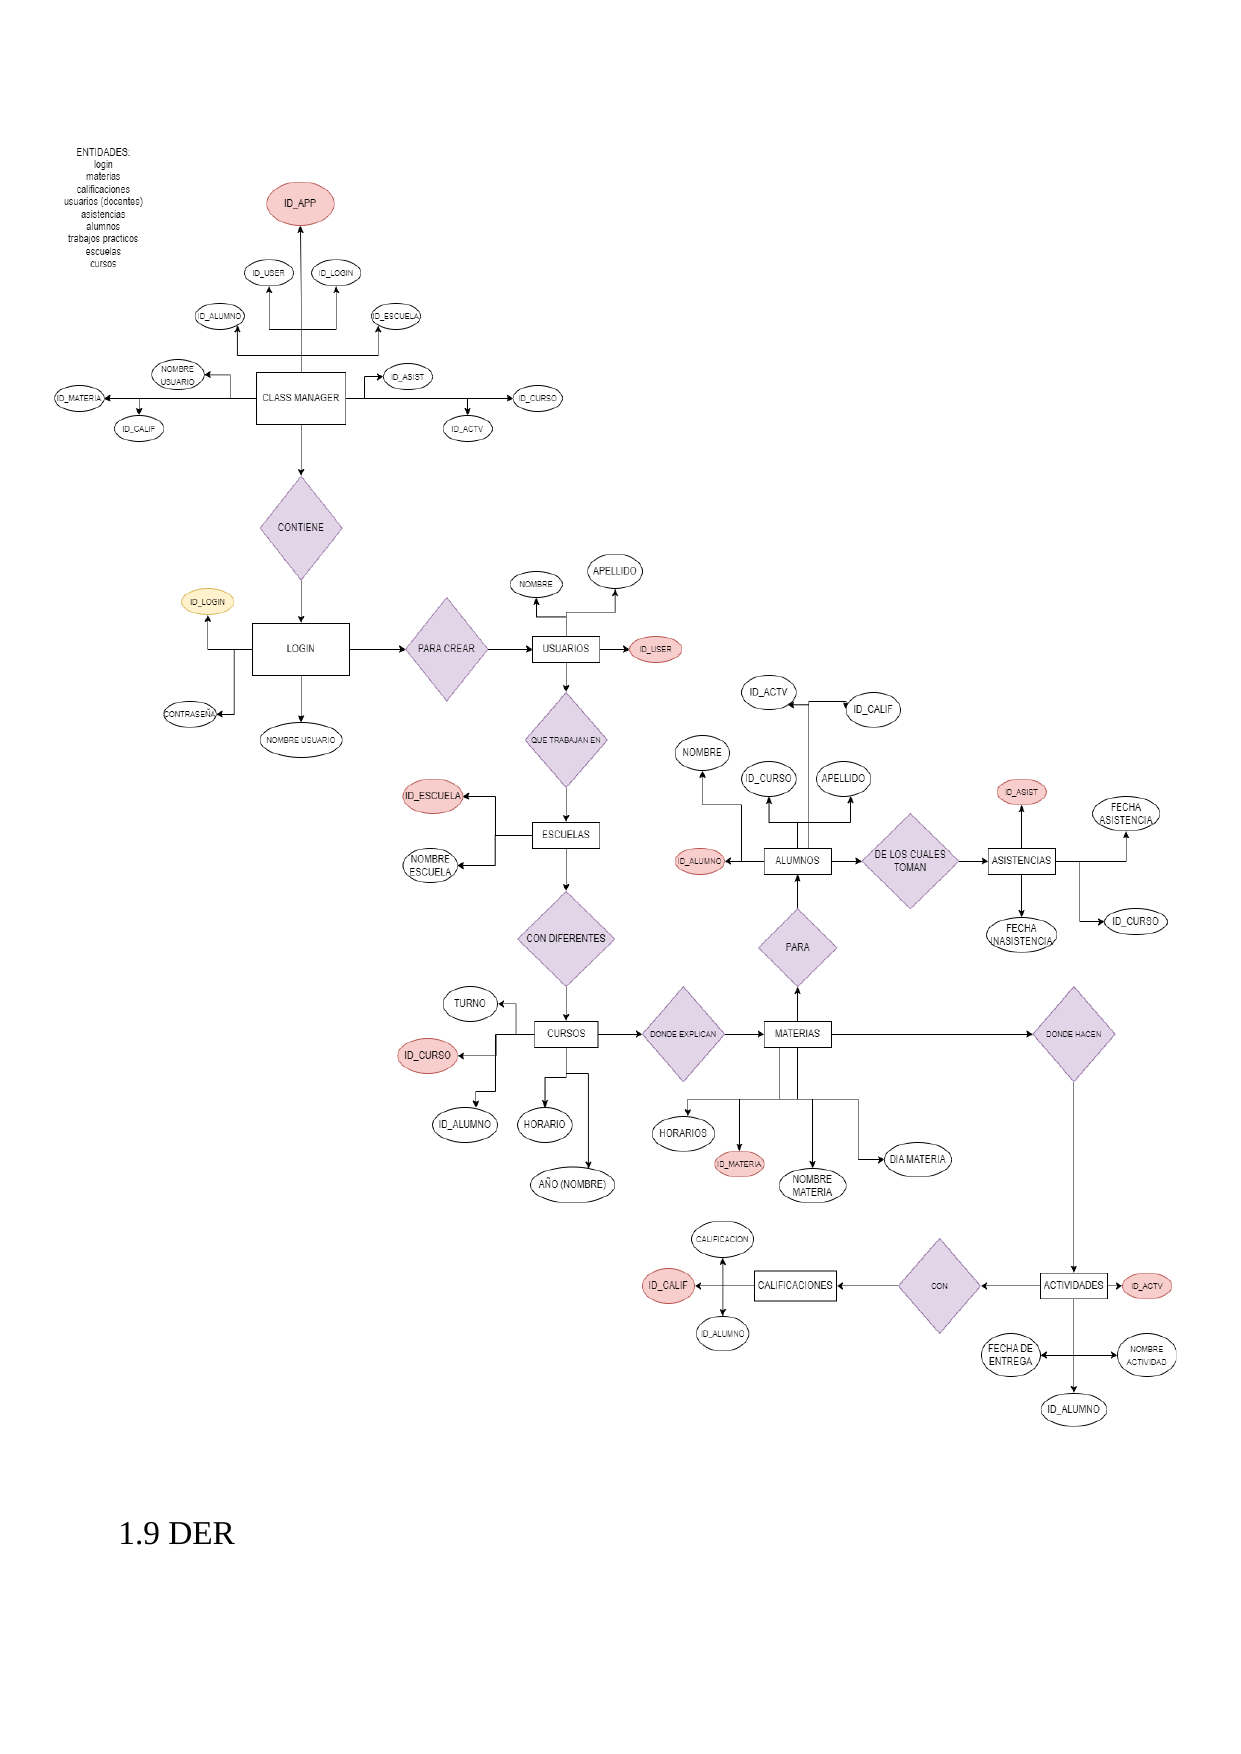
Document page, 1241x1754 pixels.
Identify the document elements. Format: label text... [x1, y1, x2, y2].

picture [54, 138, 1177, 1427]
text 1.9 DER [118, 1513, 1122, 1551]
